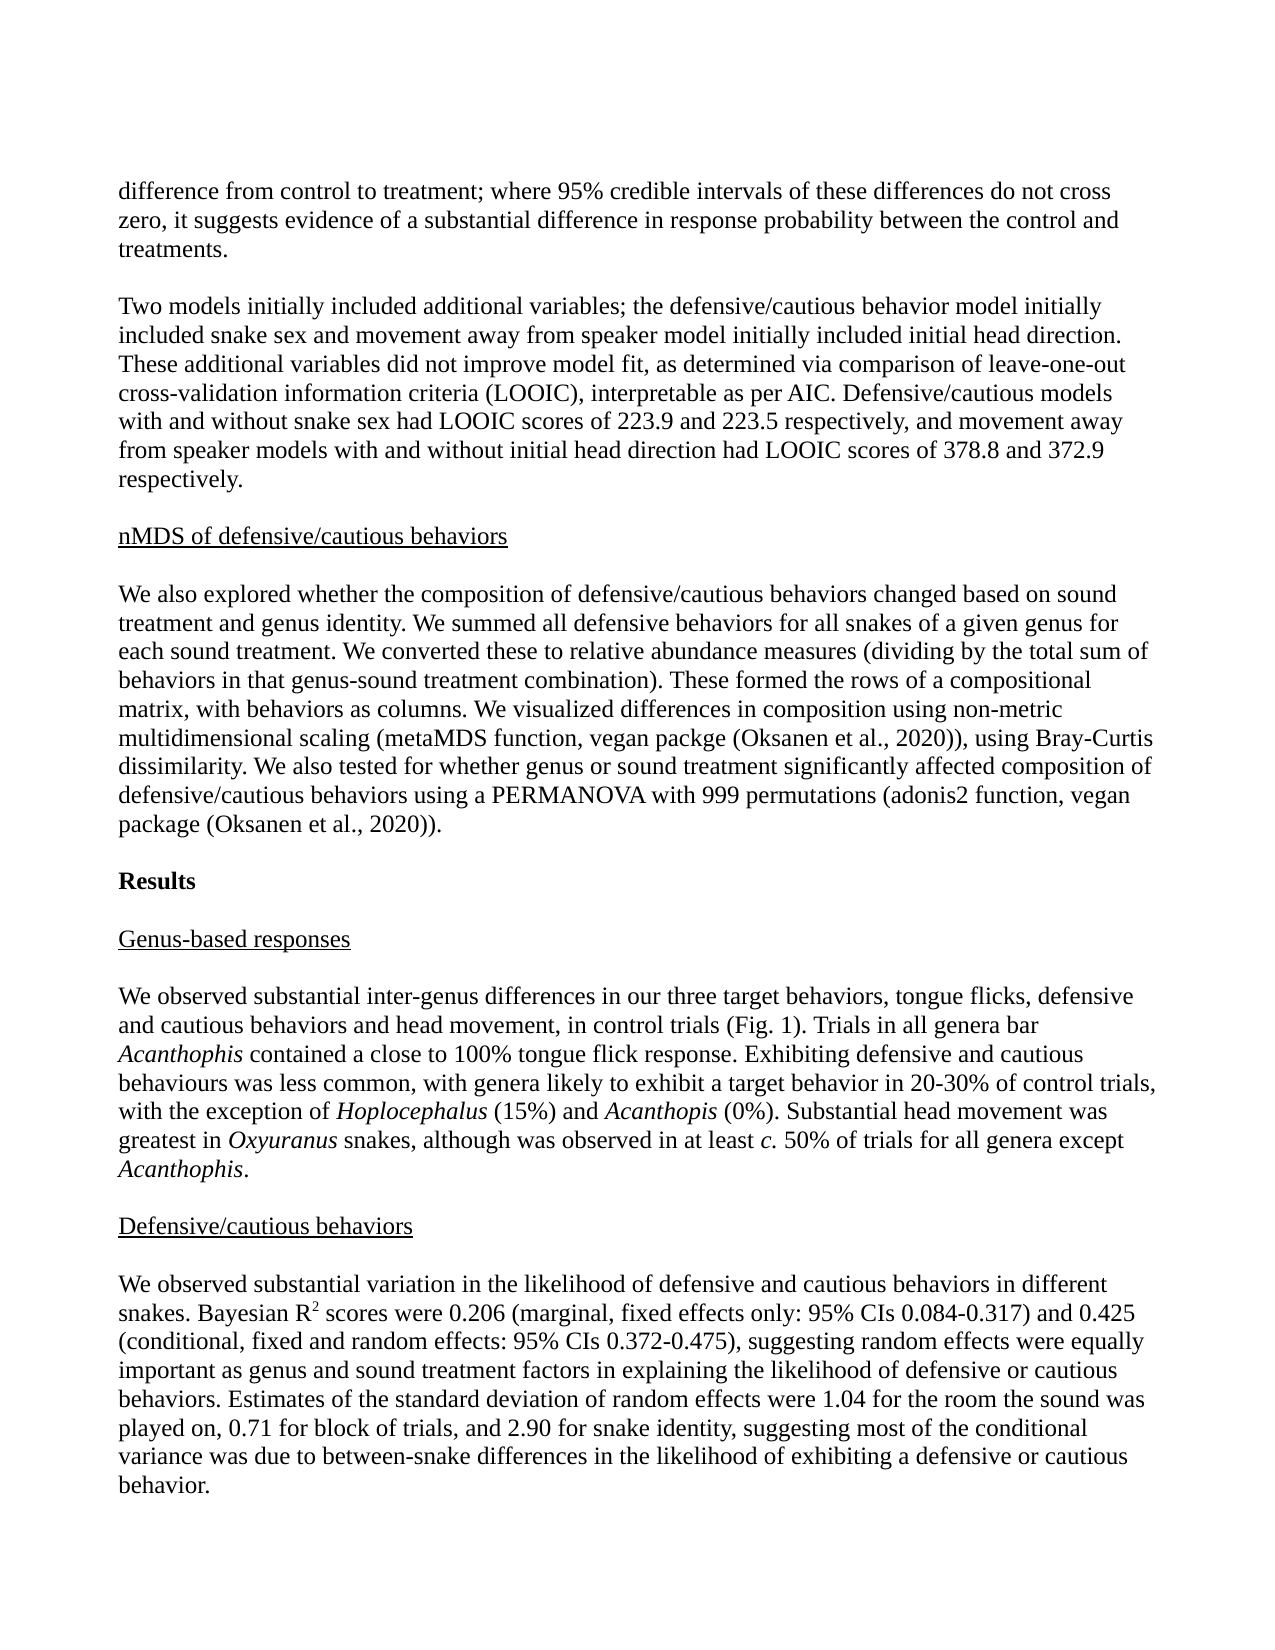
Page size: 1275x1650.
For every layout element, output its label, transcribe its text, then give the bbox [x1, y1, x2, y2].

text difference from control to treatment; where 95% credible intervals of these differences do not cross zero, it suggests evidence of a substantial difference in response probability between the control and treatments. [118, 176, 1157, 263]
text Two models initially included additional variables; the defensive/cautious behavior model initially included snake sex and movement away from speaker model initially included initial head direction. These additional variables did not improve model fit, as determined via comparison of leave-one-out cross-validation information criteria (LOOIC), interpretable as per AIC. Defensive/cautious models with and without snake sex had LOOIC scores of 223.9 and 223.5 respectively, and movement away from speaker models with and without initial head direction had LOOIC scores of 378.8 and 372.9 respectively. [118, 291, 1157, 493]
text We observed substantial variation in the likelihood of defensive and cautious behaviors in different snakes. Bayesian R2 scores were 0.206 (marginal, fixed effects only: 95% CIs 0.084-0.317) and 0.425 (conditional, fixed and random effects: 95% CIs 0.372-0.475), suggesting random effects were equally important as genus and sound treatment factors in explaining the likelihood of defensive or cautious behaviors. Estimates of the standard deviation of random effects were 1.04 for the room the sound was played on, 0.71 for block of trials, and 2.90 for snake identity, suggesting most of the conditional variance was due to between-snake differences in the likelihood of exhibiting a defensive or cautious behavior. [118, 1269, 1157, 1499]
text Defensive/cautious behaviors [118, 1211, 1157, 1240]
text We also explored whether the composition of defensive/cautious behaviors changed based on sound treatment and genus identity. We summed all defensive behaviors for all snakes of a given genus for each sound treatment. We converted these to relative abundance measures (dividing by the total sum of behaviors in that genus-sound treatment combination). These formed the rows of a compositional matrix, with behaviors as columns. We visualized differences in composition using non-metric multidimensional scaling (metaMDS function, vegan packge (Oksanen et al., 2020)⁠), using Bray-Curtis dissimilarity. We also tested for whether genus or sound treatment significantly affected composition of defensive/cautious behaviors using a PERMANOVA with 999 permutations (adonis2 function, vegan package (Oksanen et al., 2020)⁠). [118, 579, 1157, 838]
text Results [118, 866, 1157, 895]
text nMDS of defensive/cautious behaviors [118, 521, 1157, 550]
text Genus-based responses [118, 924, 1157, 953]
text We observed substantial inter-genus differences in our three target behaviors, tongue flicks, defensive and cautious behaviors and head movement, in control trials (Fig. 1). Trials in all genera bar Acanthophis contained a close to 100% tongue flick response. Exhibiting defensive and cautious behaviours was less common, with genera likely to exhibit a target behavior in 20-30% of control trials, with the exception of Hoplocephalus (15%) and Acanthopis (0%). Substantial head movement was greatest in Oxyuranus snakes, although was observed in at least c. 50% of trials for all genera except Acanthophis. [118, 981, 1157, 1183]
